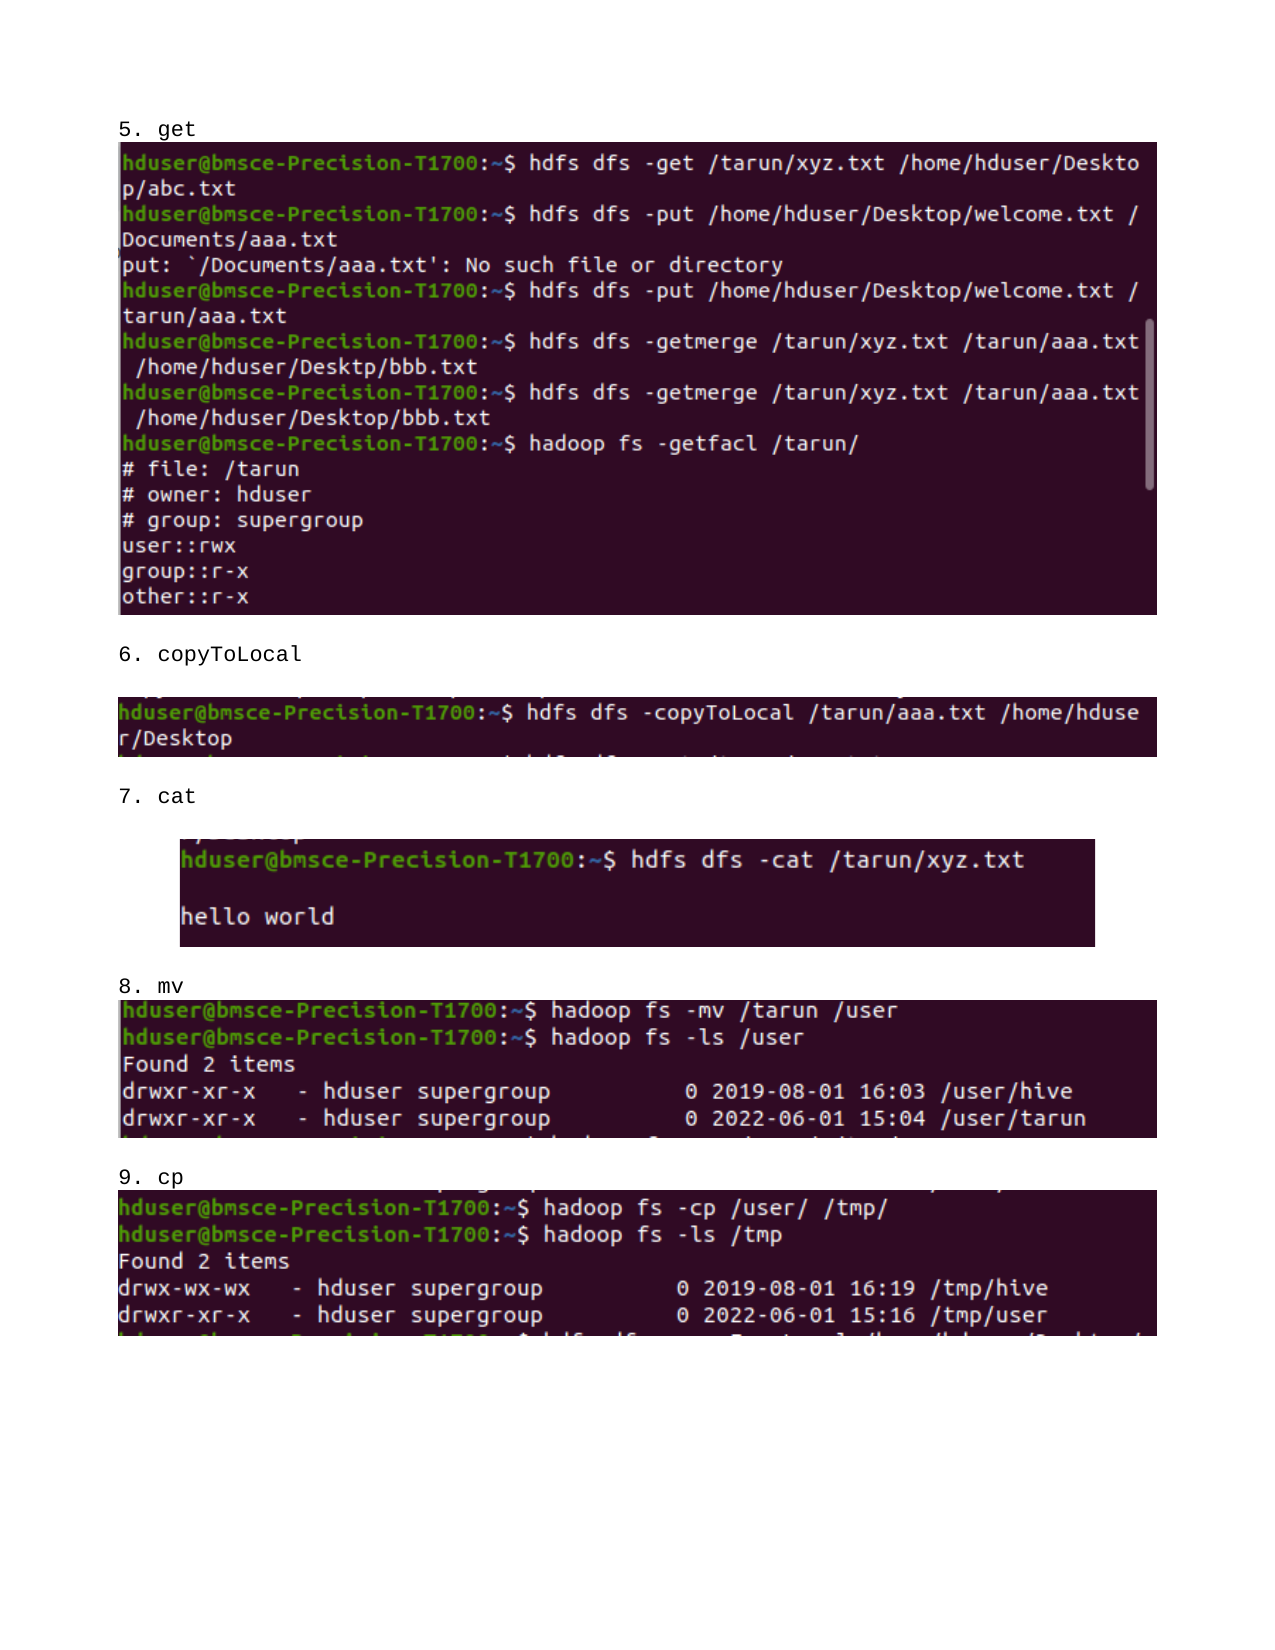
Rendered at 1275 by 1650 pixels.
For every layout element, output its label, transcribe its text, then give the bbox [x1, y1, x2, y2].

picture [179, 839, 1096, 947]
text 5. get [118, 118, 1157, 142]
picture [118, 697, 1157, 757]
picture [118, 142, 1157, 615]
text 9. cp [118, 1166, 1157, 1190]
picture [118, 1000, 1157, 1138]
text 8. mv [118, 976, 1157, 1000]
text 6. copyToLocal [118, 644, 1157, 668]
text 7. cat [118, 786, 1157, 810]
picture [118, 1190, 1157, 1336]
